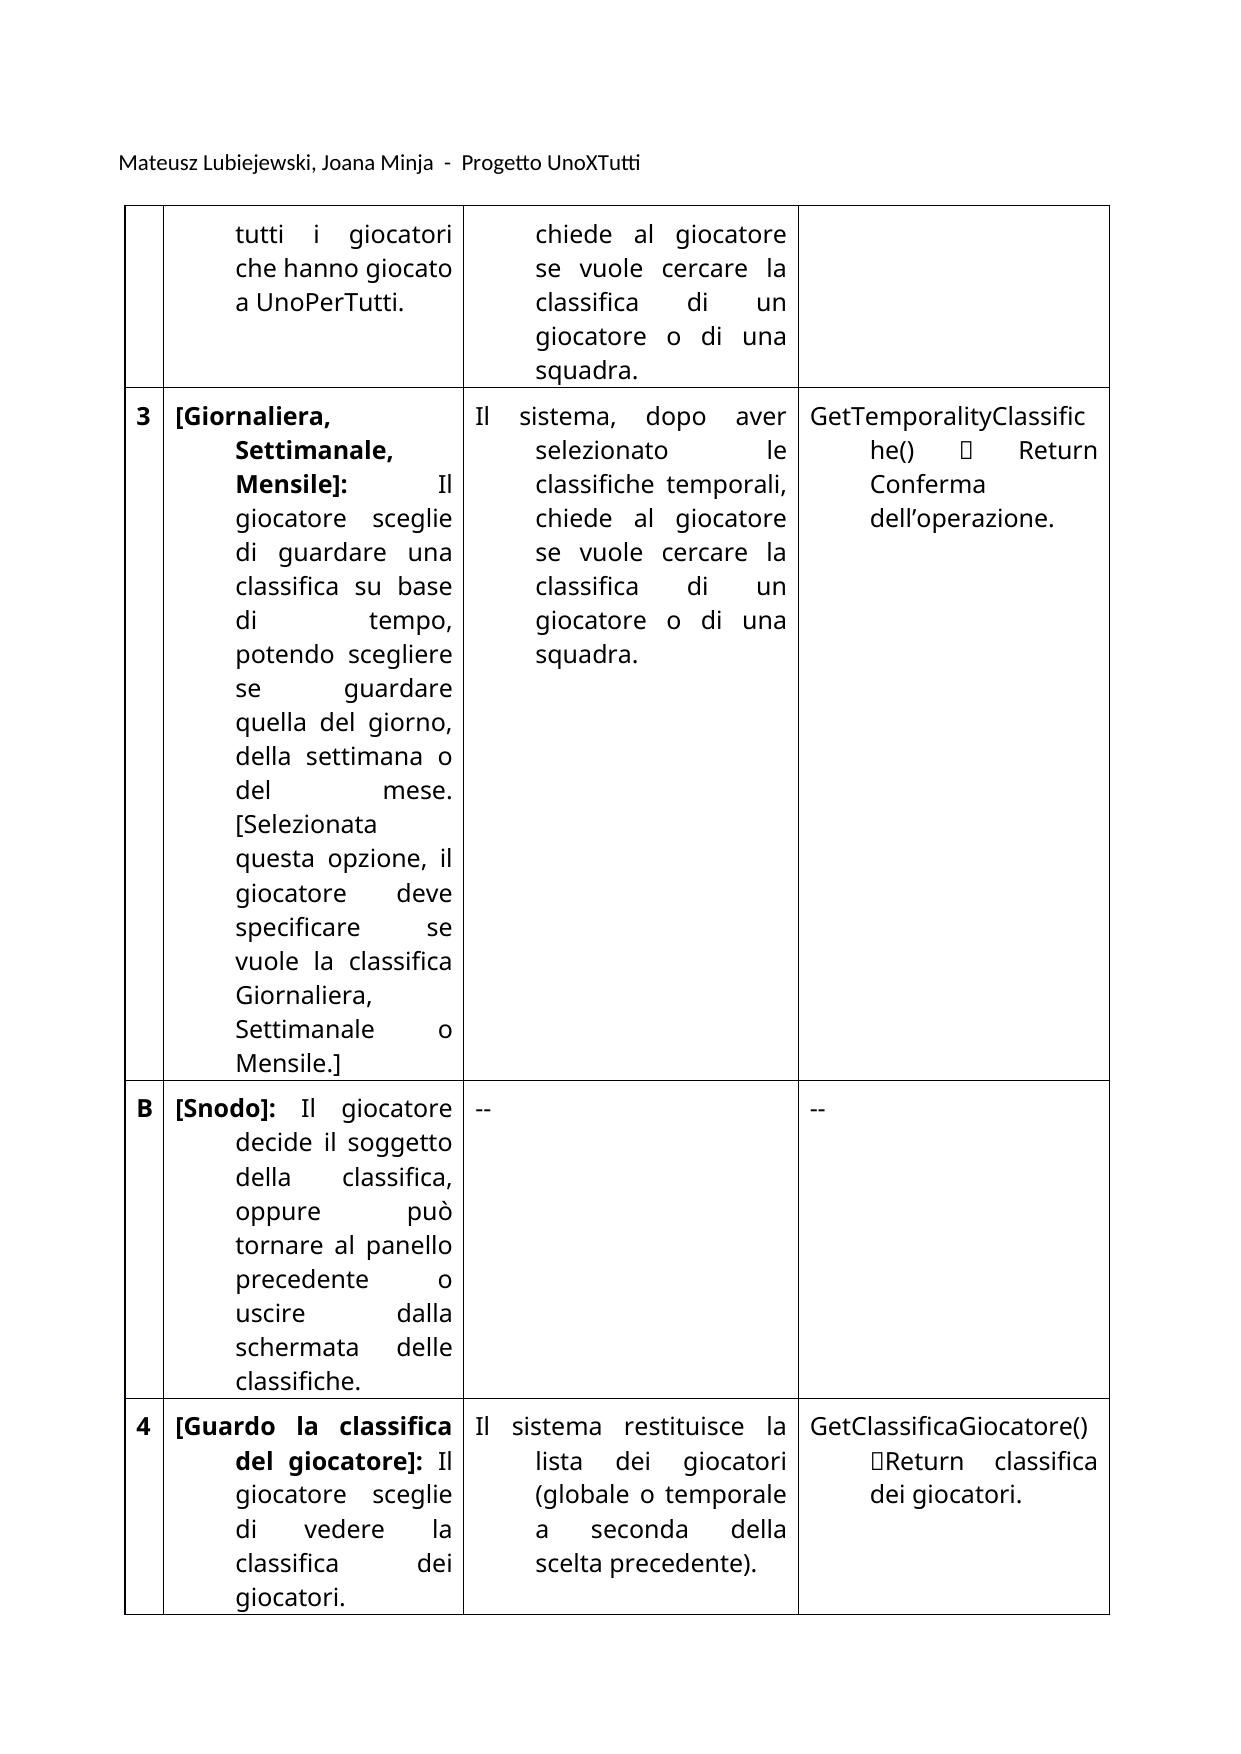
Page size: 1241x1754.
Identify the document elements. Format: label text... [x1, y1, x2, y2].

table_cell [126, 206, 163, 387]
table_cell Il sistema, dopo aver selezionato le classifiche temporali, chiede al giocatore se vuole cercare la classifica di un giocatore o di una squadra. [464, 388, 798, 1079]
table_cell 3 [126, 388, 163, 1079]
table_cell GetTemporalityClassifiche()  Return Conferma dell’operazione. [799, 388, 1109, 1079]
table_cell B [126, 1081, 163, 1398]
table_cell Il sistema restituisce la lista dei giocatori (globale o temporale a seconda della scelta precedente). [464, 1399, 798, 1613]
table_cell [799, 206, 1109, 387]
table_cell GetClassificaGiocatore() Return classifica dei giocatori. [799, 1399, 1109, 1613]
table_cell 4 [126, 1399, 163, 1613]
table_cell [Snodo]: Il giocatore decide il soggetto della classifica, oppure può tornare al panello precedente o uscire dalla schermata delle classifiche. [164, 1081, 463, 1398]
table_cell tutti i giocatori che hanno giocato a UnoPerTutti. [164, 206, 463, 387]
table_cell -- [799, 1081, 1109, 1398]
table_cell [Guardo la classifica del giocatore]: Il giocatore sceglie di vedere la classifica dei giocatori. [164, 1399, 463, 1613]
table_cell [Giornaliera, Settimanale, Mensile]: Il giocatore sceglie di guardare una classifica su base di tempo, potendo scegliere se guardare quella del giorno, della settimana o del mese. [Selezionata questa opzione, il giocatore deve specificare se vuole la classifica Giornaliera, Settimanale o Mensile.] [164, 388, 463, 1079]
table_cell chiede al giocatore se vuole cercare la classifica di un giocatore o di una squadra. [464, 206, 798, 387]
table_cell -- [464, 1081, 798, 1398]
